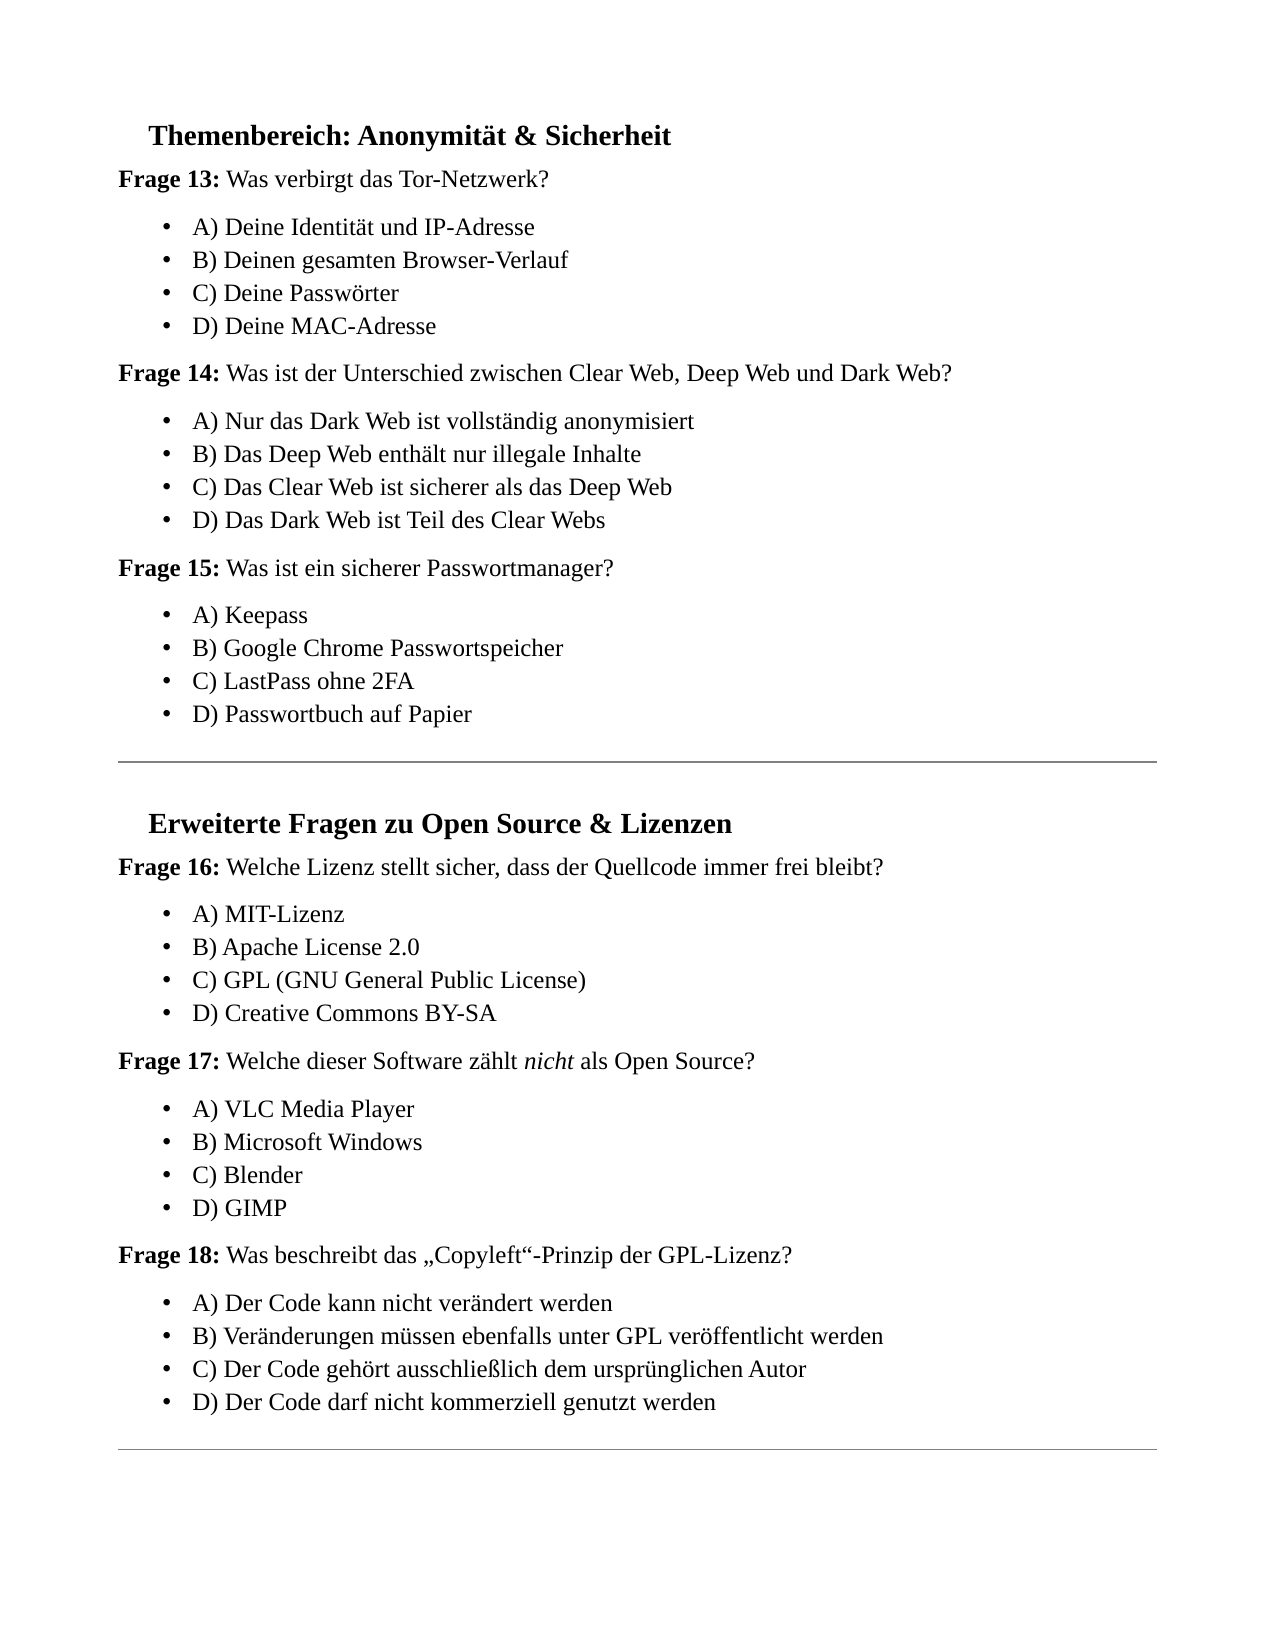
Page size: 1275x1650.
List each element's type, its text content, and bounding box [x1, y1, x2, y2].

list C) Der Code gehört ausschließlich dem ursprünglichen Autor [162, 1354, 1157, 1383]
list C) Blender [162, 1160, 1157, 1188]
list D) GIMP [162, 1193, 1157, 1222]
list C) LastPass ohne 2FA [162, 666, 1157, 695]
list B) Apache License 2.0 [162, 932, 1157, 961]
list D) Der Code darf nicht kommerziell genutzt werden [162, 1387, 1157, 1416]
list D) Creative Commons BY-SA [162, 998, 1157, 1027]
list D) Passwortbuch auf Papier [162, 699, 1157, 728]
text Frage 18: Was beschreibt das „Copyleft“-Prinzip der GPL-Lizenz? [118, 1240, 1157, 1269]
list B) Veränderungen müssen ebenfalls unter GPL veröffentlicht werden ✅ [162, 1321, 1157, 1350]
list B) Das Deep Web enthält nur illegale Inhalte [162, 439, 1157, 468]
list A) Nur das Dark Web ist vollständig anonymisiert ✅ [162, 406, 1157, 435]
subtitle 🌐 Themenbereich: Anonymität & Sicherheit [118, 118, 1157, 152]
text Frage 15: Was ist ein sicherer Passwortmanager? [118, 553, 1157, 581]
list B) Deinen gesamten Browser-Verlauf [162, 245, 1157, 273]
text Frage 16: Welche Lizenz stellt sicher, dass der Quellcode immer frei bleibt? [118, 852, 1157, 881]
list D) Das Dark Web ist Teil des Clear Webs [162, 505, 1157, 534]
list A) Deine Identität und IP-Adresse ✅ [162, 212, 1157, 241]
list B) Microsoft Windows ✅ [162, 1127, 1157, 1156]
list B) Google Chrome Passwortspeicher [162, 633, 1157, 662]
list A) Keepass ✅ [162, 600, 1157, 629]
list C) GPL (GNU General Public License) ✅ [162, 966, 1157, 994]
list C) Das Clear Web ist sicherer als das Deep Web [162, 472, 1157, 501]
list A) VLC Media Player [162, 1094, 1157, 1122]
text Frage 17: Welche dieser Software zählt nicht als Open Source? [118, 1046, 1157, 1075]
list A) MIT-Lizenz [162, 899, 1157, 928]
list C) Deine Passwörter [162, 278, 1157, 307]
text Frage 13: Was verbirgt das Tor-Netzwerk? [118, 164, 1157, 193]
list A) Der Code kann nicht verändert werden [162, 1288, 1157, 1317]
list D) Deine MAC-Adresse [162, 311, 1157, 339]
subtitle 🔧 Erweiterte Fragen zu Open Source & Lizenzen [118, 806, 1157, 839]
text Frage 14: Was ist der Unterschied zwischen Clear Web, Deep Web und Dark Web? [118, 358, 1157, 387]
